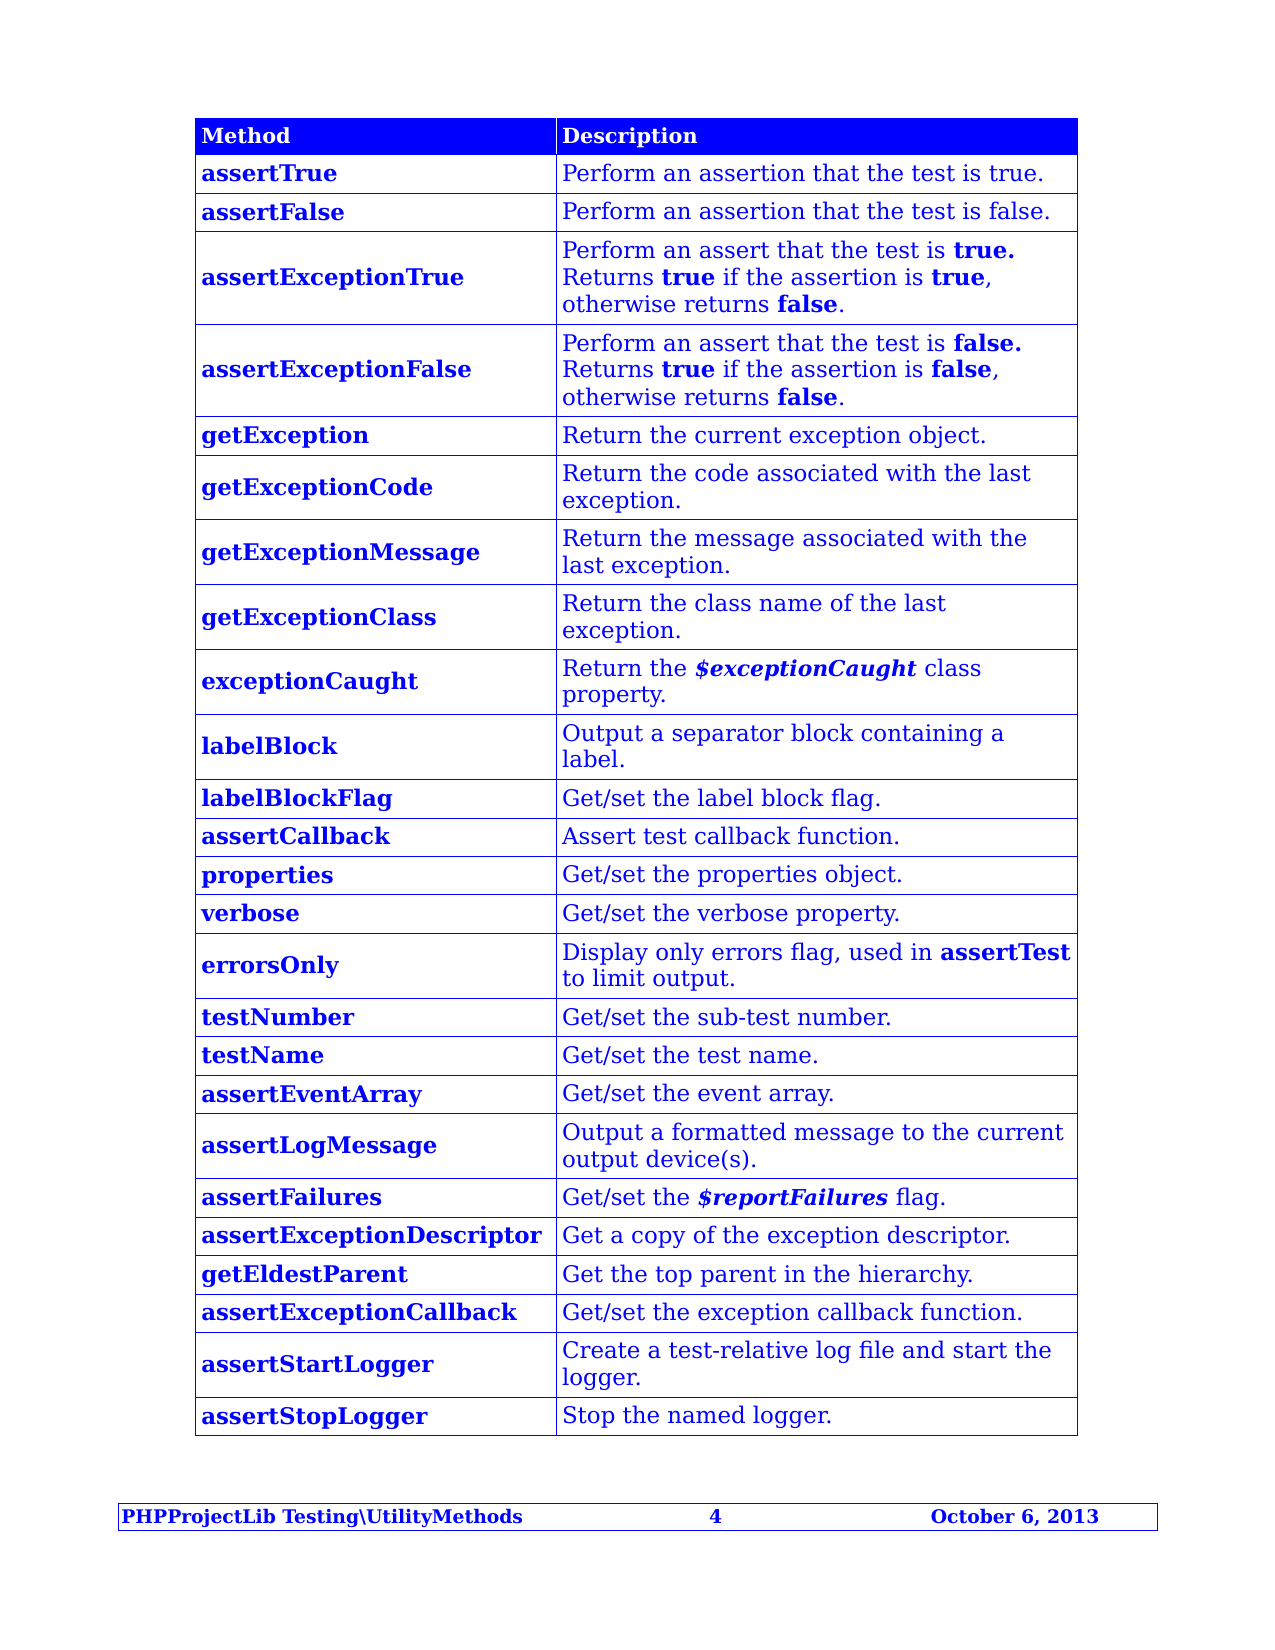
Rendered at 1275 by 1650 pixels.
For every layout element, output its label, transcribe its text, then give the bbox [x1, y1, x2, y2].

table_cell labelBlockFlag [196, 780, 556, 817]
table_cell Stop the named logger. [557, 1398, 1077, 1435]
table_cell getExceptionMessage [196, 520, 556, 584]
table_cell labelBlock [196, 715, 556, 779]
table_cell Get the top parent in the hierarchy. [557, 1256, 1077, 1293]
table_cell Display only errors flag, used in assertTest to limit output. [557, 934, 1077, 998]
table_cell getExceptionCode [196, 456, 556, 519]
table_cell Return the code associated with the last exception. [557, 456, 1077, 519]
table_cell assertExceptionFalse [196, 325, 556, 416]
table_cell verbose [196, 895, 556, 933]
table_cell Get/set the properties object. [557, 857, 1077, 894]
table_cell Get/set the label block flag. [557, 780, 1077, 817]
table_cell errorsOnly [196, 934, 556, 998]
table_cell assertExceptionTrue [196, 232, 556, 323]
table_cell assertStopLogger [196, 1398, 556, 1435]
table_cell getException [196, 417, 556, 454]
table_cell assertFailures [196, 1179, 556, 1217]
table_cell testName [196, 1037, 556, 1075]
table_cell Assert test callback function. [557, 819, 1077, 856]
table_cell Get/set the $reportFailures flag. [557, 1179, 1077, 1217]
table_cell assertCallback [196, 819, 556, 856]
table_cell Get/set the test name. [557, 1037, 1077, 1075]
table_header Method [196, 119, 556, 154]
table_cell Return the $exceptionCaught class property. [557, 650, 1077, 714]
table_header Description [557, 119, 1077, 154]
table_cell Return the message associated with the last exception. [557, 520, 1077, 584]
table_cell properties [196, 857, 556, 894]
table_cell Perform an assertion that the test is false. [557, 194, 1077, 231]
table_cell Return the class name of the last exception. [557, 585, 1077, 649]
table_cell Return the current exception object. [557, 417, 1077, 454]
table_cell assertLogMessage [196, 1114, 556, 1178]
table_cell getExceptionClass [196, 585, 556, 649]
table_cell assertTrue [196, 155, 556, 193]
table_cell assertStartLogger [196, 1333, 556, 1397]
table_cell Get a copy of the exception descriptor. [557, 1218, 1077, 1255]
table_cell Output a formatted message to the current output device(s). [557, 1114, 1077, 1178]
table_cell Create a test-relative log file and start the logger. [557, 1333, 1077, 1397]
table_cell Get/set the event array. [557, 1076, 1077, 1113]
table_cell assertFalse [196, 194, 556, 231]
table_cell Get/set the exception callback function. [557, 1295, 1077, 1332]
table_cell Perform an assert that the test is true. Returns true if the assertion is true, otherwise returns false. [557, 232, 1077, 323]
table_cell assertExceptionCallback [196, 1295, 556, 1332]
table_cell Output a separator block containing a label. [557, 715, 1077, 779]
table_cell testNumber [196, 999, 556, 1036]
table_cell Get/set the sub-test number. [557, 999, 1077, 1036]
table_cell Perform an assert that the test is false. Returns true if the assertion is false, otherwise returns false. [557, 325, 1077, 416]
table_cell Perform an assertion that the test is true. [557, 155, 1077, 193]
table_cell assertExceptionDescriptor [196, 1218, 556, 1255]
table_cell Get/set the verbose property. [557, 895, 1077, 933]
table_cell assertEventArray [196, 1076, 556, 1113]
table_cell exceptionCaught [196, 650, 556, 714]
table_cell getEldestParent [196, 1256, 556, 1293]
